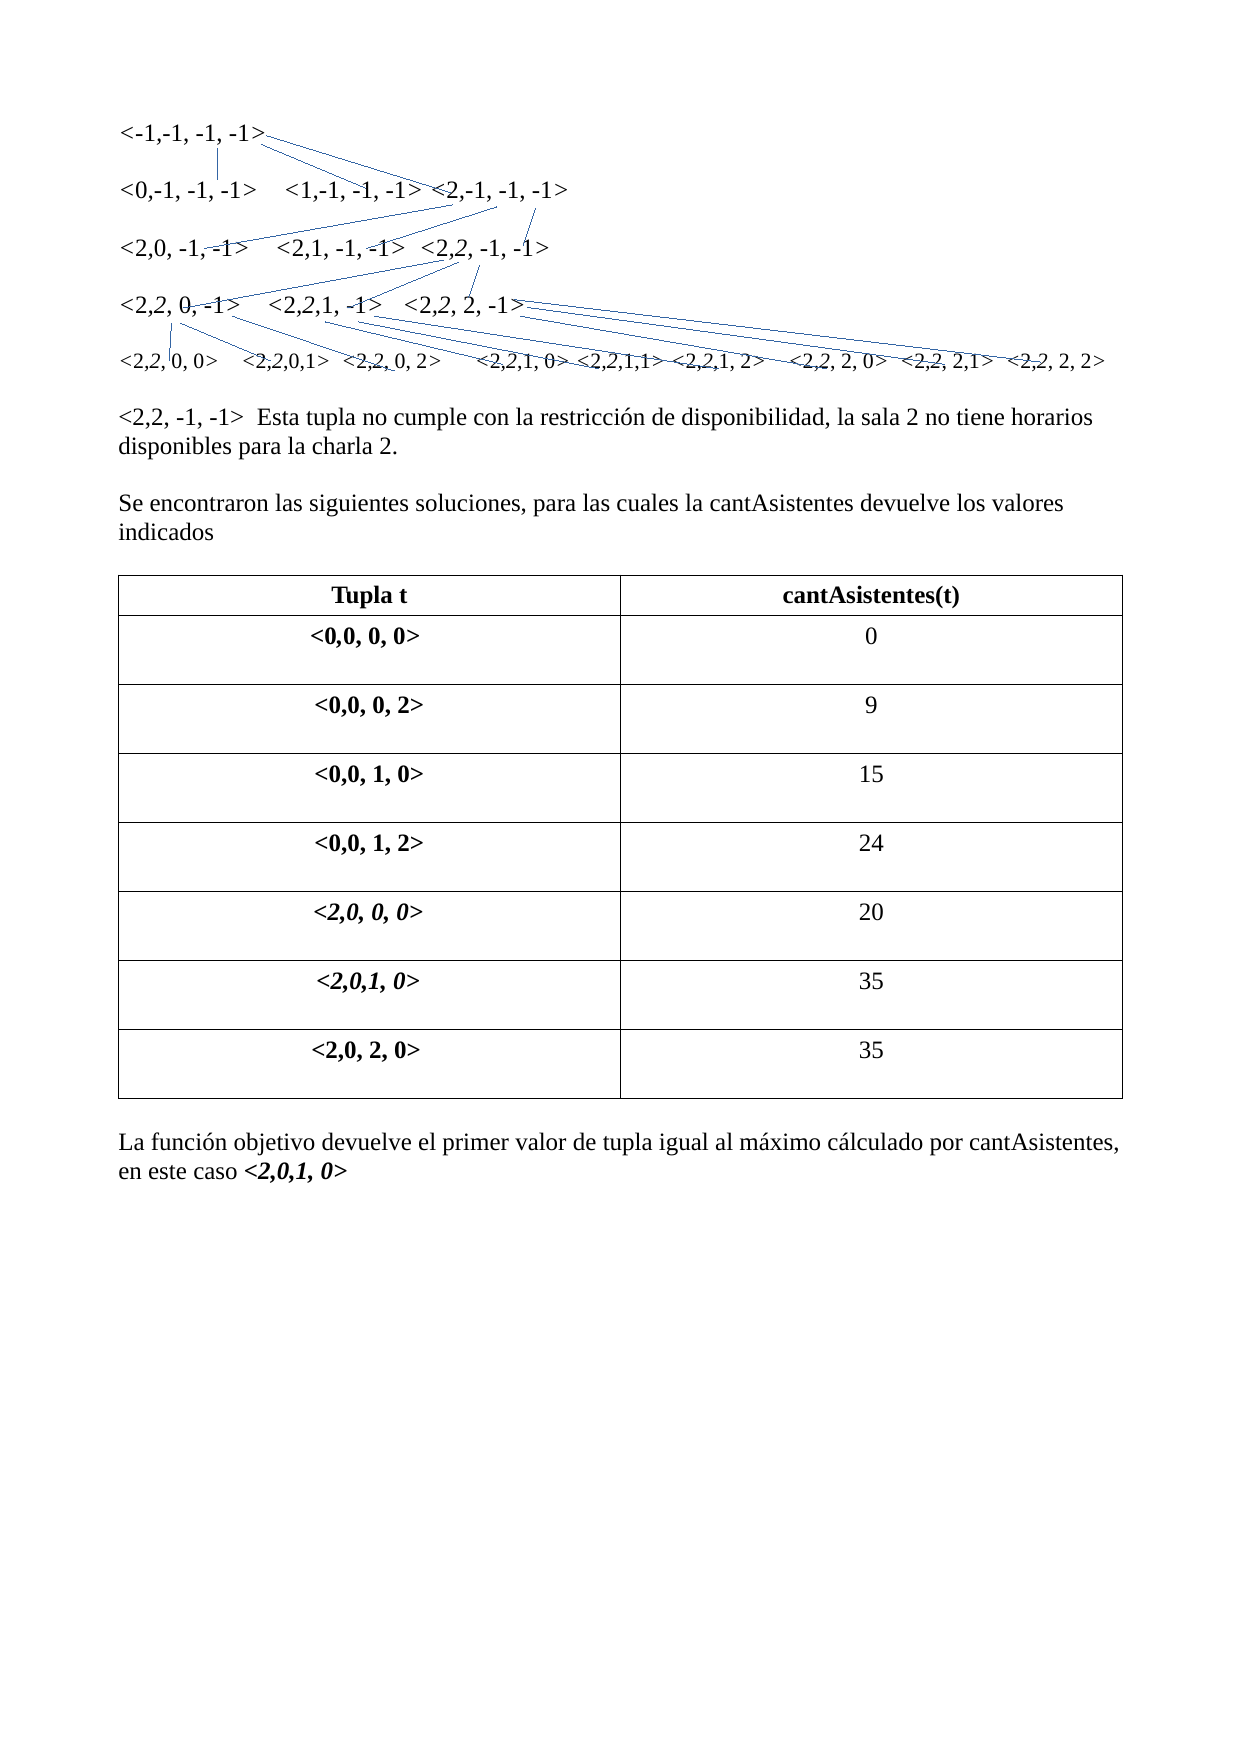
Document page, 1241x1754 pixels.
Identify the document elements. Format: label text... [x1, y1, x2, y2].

table_cell <0,0, 0, 0> [119, 616, 620, 684]
table_cell 9 [621, 685, 1122, 753]
table_cell 0 [621, 616, 1122, 684]
table_cell 24 [621, 823, 1122, 891]
text <0,-1, -1, -1> <1,-1, -1, -1> <2,-1, -1, -1> [118, 176, 1122, 204]
table_cell 35 [621, 961, 1122, 1029]
text <2,0, -1, -1> <2,1, -1, -1> <2,2, -1, -1> [118, 233, 1122, 262]
table_cell <2,0, 2, 0> [119, 1030, 620, 1098]
table_cell 20 [621, 892, 1122, 960]
text <2,2, 0, 0> <2,2,0,1> <2,2, 0, 2> <2,2,1, 0> <2,2,1,1> <2,2,1, 2> <2,2, 2, 0> <2,2, 2,1> <2,2, 2, 2> [118, 348, 1122, 373]
table_cell 15 [621, 754, 1122, 822]
text <-1,-1, -1, -1> [118, 118, 1122, 147]
table_cell <0,0, 1, 2> [119, 823, 620, 891]
table_cell <2,0,1, 0> [119, 961, 620, 1029]
text Se encontraron las siguientes soluciones, para las cuales la cantAsistentes devuelve los valores indicados [118, 488, 1122, 546]
table_cell <0,0, 0, 2> [119, 685, 620, 753]
table_cell <2,0, 0, 0> [119, 892, 620, 960]
table_cell <0,0, 1, 0> [119, 754, 620, 822]
table_cell 35 [621, 1030, 1122, 1098]
table_header Tupla t [119, 576, 620, 615]
text <2,2, -1, -1> Esta tupla no cumple con la restricción de disponibilidad, la sala 2 no tiene horarios disponibles para la charla 2. [118, 402, 1122, 459]
text <2,2, 0, -1> <2,2,1, -1> <2,2, 2, -1> [118, 291, 1122, 319]
text La función objetivo devuelve el primer valor de tupla igual al máximo cálculado por cantAsistentes, en este caso <2,0,1, 0> [118, 1127, 1122, 1185]
table_header cantAsistentes(t) [621, 576, 1122, 615]
